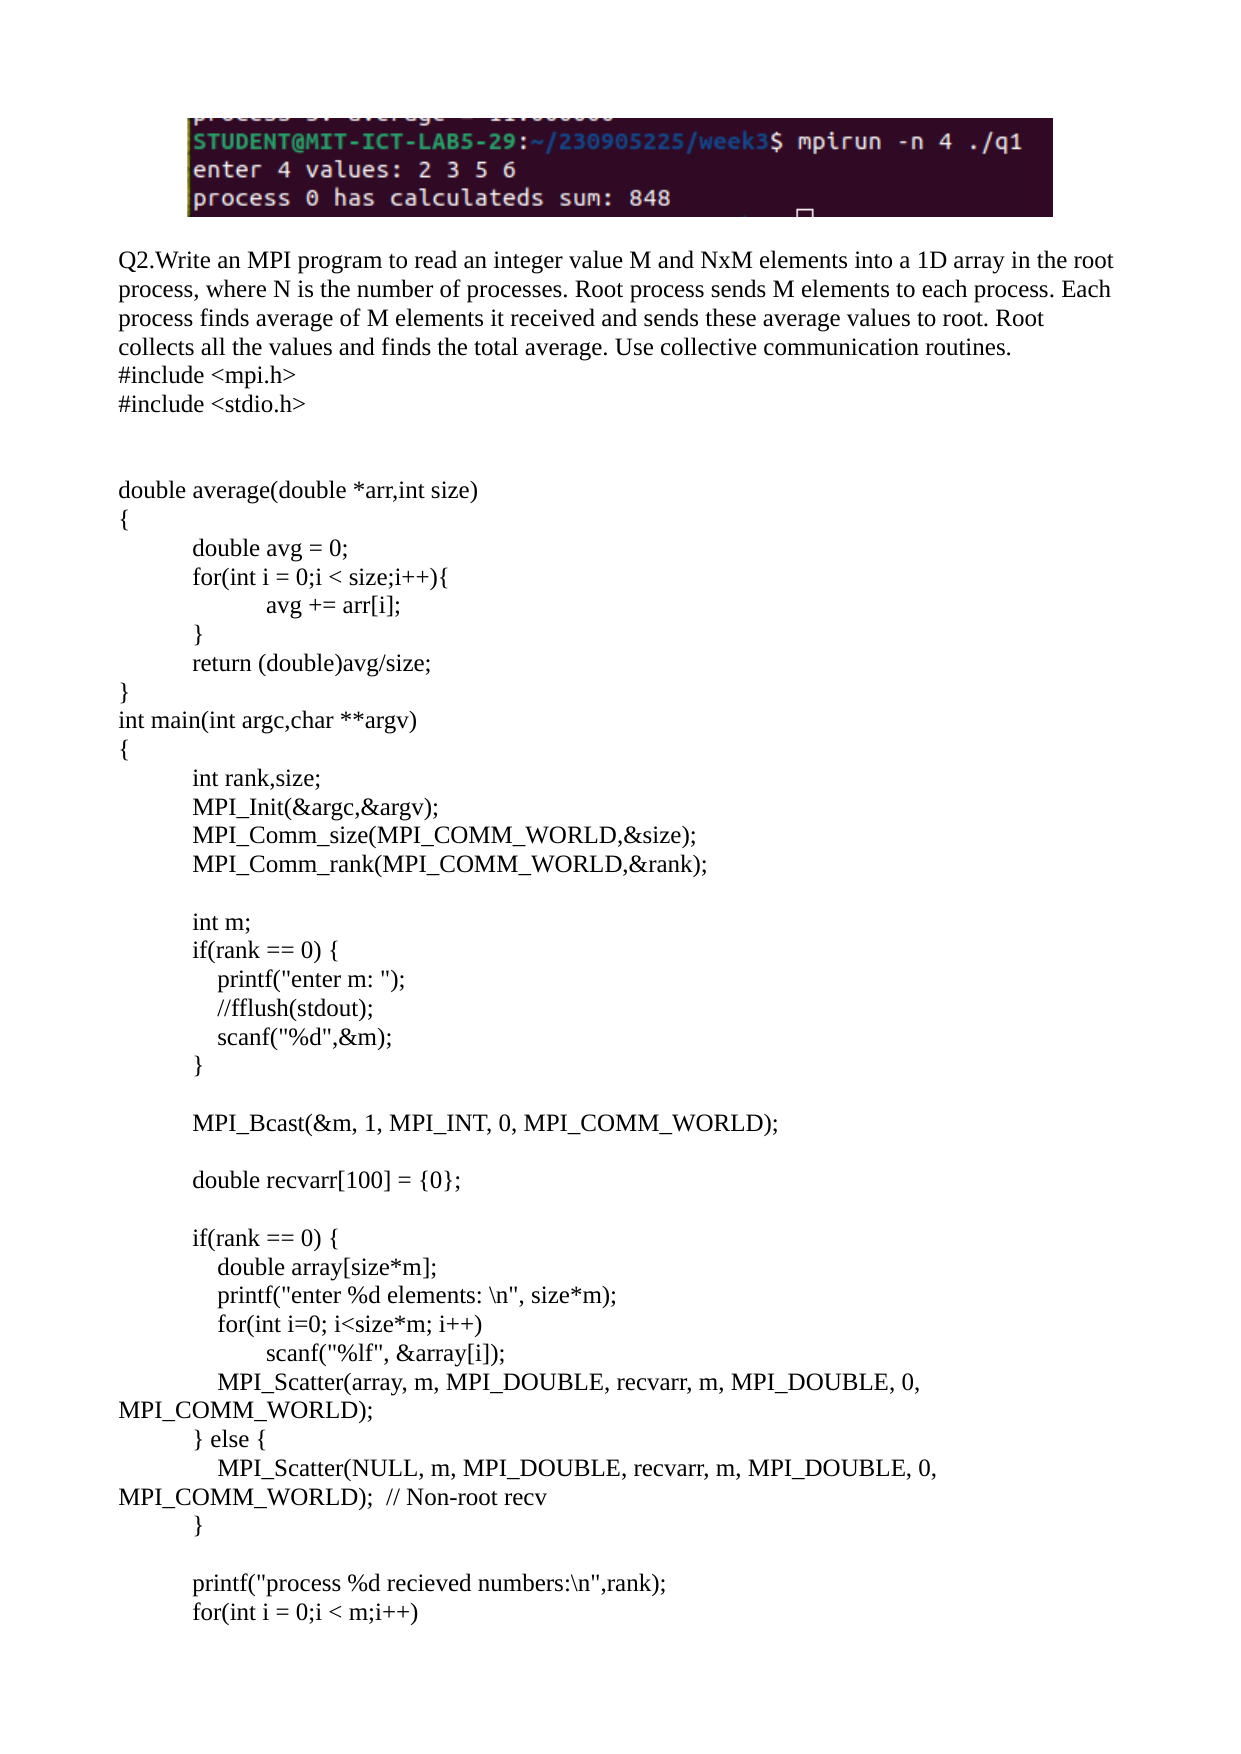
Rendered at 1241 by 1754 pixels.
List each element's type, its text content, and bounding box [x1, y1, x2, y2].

text for(int i = 0;i < m;i++) [118, 1597, 1122, 1625]
text { [118, 504, 1122, 533]
text printf("enter m: "); [118, 964, 1122, 993]
text double recvarr[100] = {0}; [118, 1165, 1122, 1194]
text Q2.Write an MPI program to read an integer value M and NxM elements into a 1D array in the root process, where N is the number of processes. Root process sends M elements to each process. Each process finds average of M elements it received and sends these average values to root. Root collects all the values and finds the total average. Use collective communication routines. [118, 245, 1122, 360]
text } [118, 1050, 1122, 1079]
text printf("process %d recieved numbers:\n",rank); [118, 1568, 1122, 1597]
text MPI_Init(&argc,&argv); [118, 792, 1122, 820]
text double avg = 0; [118, 533, 1122, 562]
text } [118, 1510, 1122, 1539]
text for(int i=0; i<size*m; i++) [118, 1309, 1122, 1338]
text MPI_Comm_size(MPI_COMM_WORLD,&size); [118, 820, 1122, 849]
text int m; [118, 907, 1122, 935]
text avg += arr[i]; [118, 590, 1122, 619]
text double average(double *arr,int size) [118, 475, 1122, 504]
text MPI_Bcast(&m, 1, MPI_INT, 0, MPI_COMM_WORLD); [118, 1108, 1122, 1137]
text if(rank == 0) { [118, 1223, 1122, 1252]
text double array[size*m]; [118, 1252, 1122, 1280]
text MPI_Scatter(NULL, m, MPI_DOUBLE, recvarr, m, MPI_DOUBLE, 0, MPI_COMM_WORLD); // Non-root recv [118, 1453, 1122, 1510]
text printf("enter %d elements: \n", size*m); [118, 1280, 1122, 1309]
picture [187, 118, 1053, 217]
text //fflush(stdout); [118, 993, 1122, 1022]
text scanf("%d",&m); [118, 1022, 1122, 1050]
text } [118, 677, 1122, 705]
text { [118, 734, 1122, 763]
text return (double)avg/size; [118, 648, 1122, 677]
text MPI_Scatter(array, m, MPI_DOUBLE, recvarr, m, MPI_DOUBLE, 0, MPI_COMM_WORLD); [118, 1367, 1122, 1424]
text int main(int argc,char **argv) [118, 705, 1122, 734]
text MPI_Comm_rank(MPI_COMM_WORLD,&rank); [118, 849, 1122, 878]
text #include <mpi.h> [118, 360, 1122, 389]
text scanf("%lf", &array[i]); [118, 1338, 1122, 1367]
text if(rank == 0) { [118, 935, 1122, 964]
text } else { [118, 1424, 1122, 1453]
text for(int i = 0;i < size;i++){ [118, 562, 1122, 590]
text #include <stdio.h> [118, 389, 1122, 418]
text int rank,size; [118, 763, 1122, 792]
text } [118, 619, 1122, 648]
